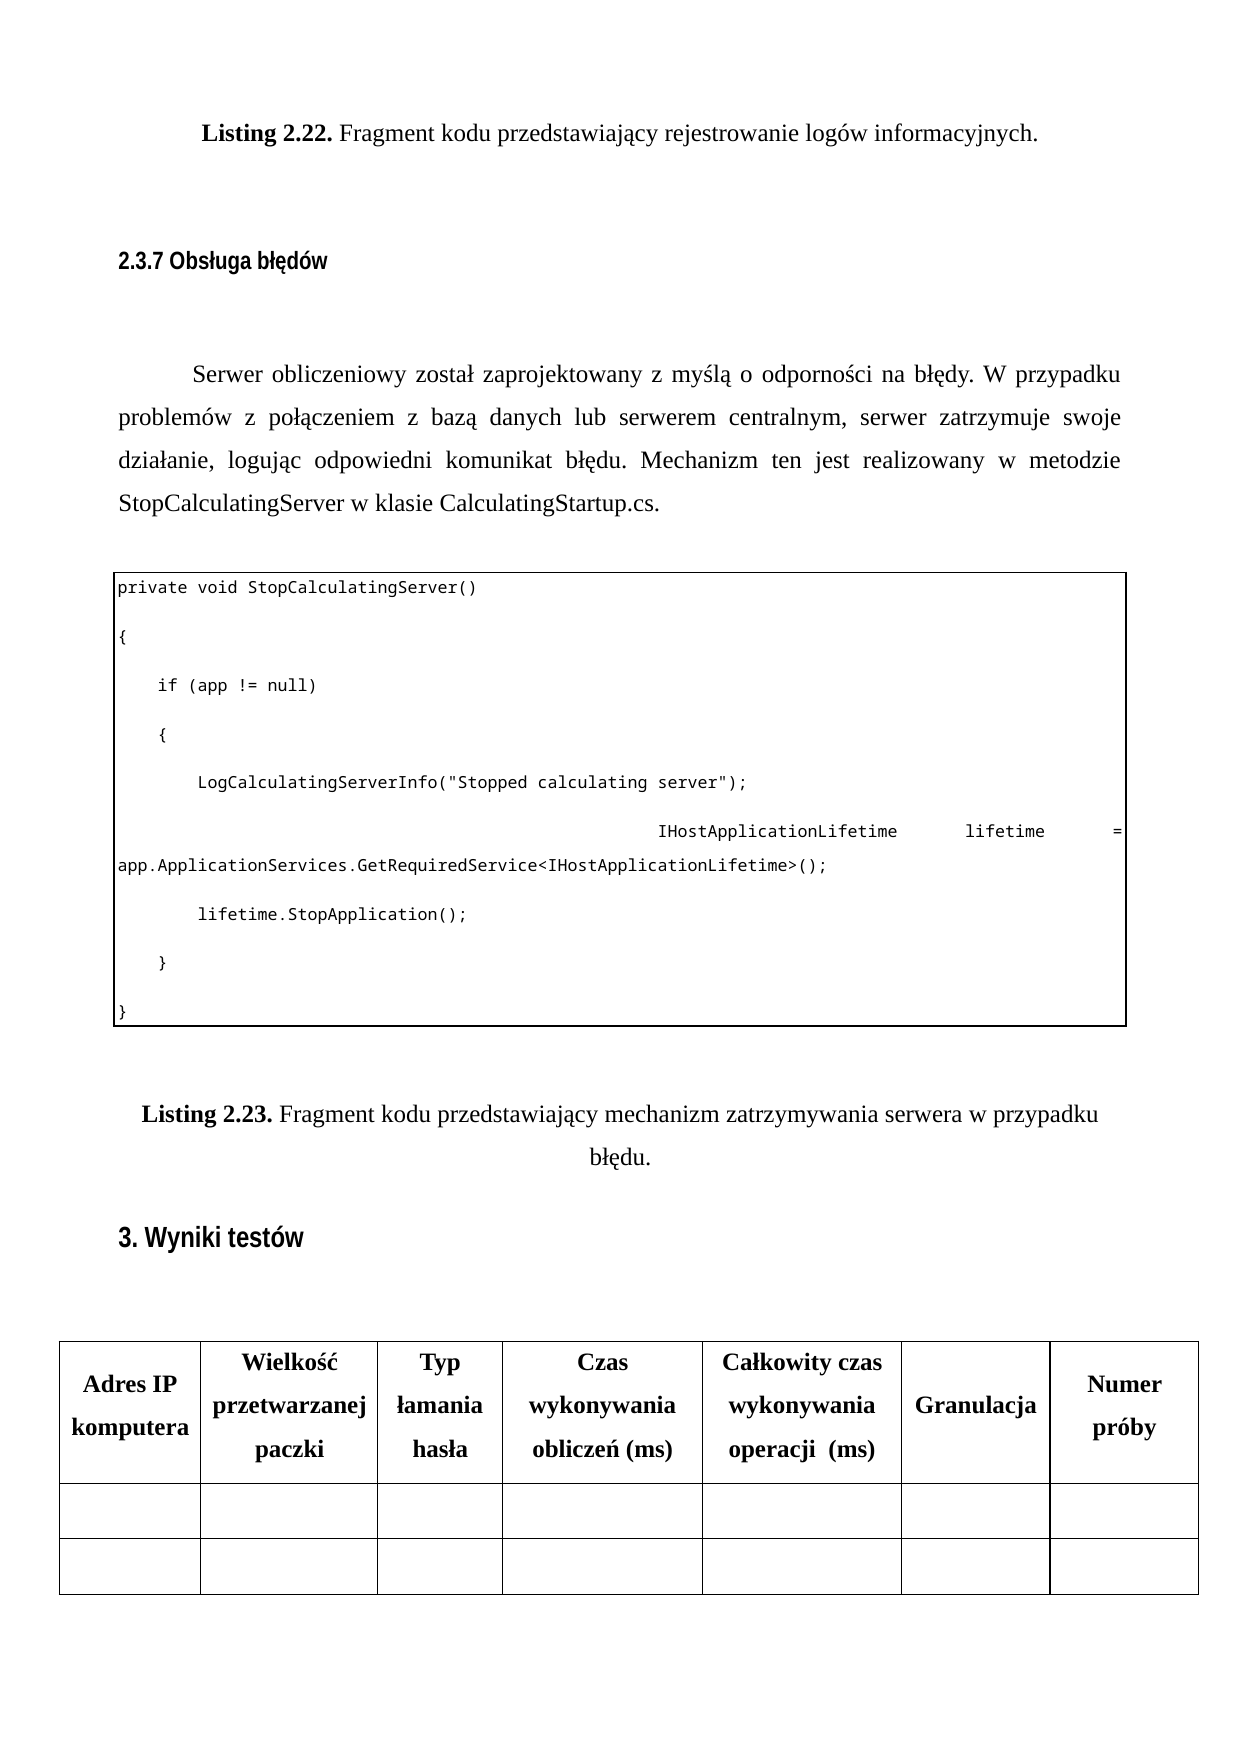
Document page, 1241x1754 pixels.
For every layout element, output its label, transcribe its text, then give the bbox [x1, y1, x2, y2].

table_cell [902, 1539, 1049, 1593]
text Serwer obliczeniowy został zaprojektowany z myślą o odporności na błędy. W przypadku problemów z połączeniem z bazą danych lub serwerem centralnym, serwer zatrzymuje swoje działanie, logując odpowiedni komunikat błędu. Mechanizm ten jest realizowany w metodzie StopCalculatingServer w klasie CalculatingStartup.cs. [118, 359, 1122, 517]
table_header Czas wykonywania obliczeń (ms) [503, 1342, 702, 1482]
table_cell [902, 1484, 1049, 1538]
table_header Typ łamania hasła [378, 1342, 502, 1482]
text private void StopCalculatingServer() [117, 576, 1123, 599]
table_cell [60, 1539, 200, 1593]
table_header Granulacja [902, 1342, 1049, 1482]
table_header Wielkość przetwarzanej paczki [201, 1342, 377, 1482]
table_header Adres IP komputera [60, 1342, 200, 1482]
table_cell [201, 1484, 377, 1538]
text lifetime.StopApplication(); [117, 902, 1123, 925]
table_cell [201, 1539, 377, 1593]
table_cell [703, 1484, 901, 1538]
table_cell [703, 1539, 901, 1593]
table_cell [378, 1484, 502, 1538]
text LogCalculatingServerInfo("Stopped calculating server"); [117, 771, 1123, 793]
table_header Całkowity czas wykonywania operacji (ms) [703, 1342, 901, 1482]
table_cell [60, 1484, 200, 1538]
table_header Numer próby [1051, 1342, 1198, 1482]
text Listing 2.22. Fragment kodu przedstawiający rejestrowanie logów informacyjnych. [118, 118, 1122, 147]
text IHostApplicationLifetime lifetime = app.ApplicationServices.GetRequiredService<IHostApplicationLifetime>(); [117, 819, 1123, 876]
text { [117, 722, 1123, 745]
text Listing 2.23. Fragment kodu przedstawiający mechanizm zatrzymywania serwera w przypadku błędu. [118, 1099, 1122, 1171]
table_cell [1051, 1539, 1198, 1593]
table_cell [1051, 1484, 1198, 1538]
subtitle 2.3.7 Obsługa błędów [118, 246, 1122, 275]
text } [117, 951, 1123, 973]
table_cell [378, 1539, 502, 1593]
text } [117, 999, 1123, 1022]
subtitle 3. Wyniki testów [118, 1220, 1122, 1254]
text { [117, 625, 1123, 647]
table_cell [503, 1484, 702, 1538]
text if (app != null) [117, 673, 1123, 696]
table_cell [503, 1539, 702, 1593]
